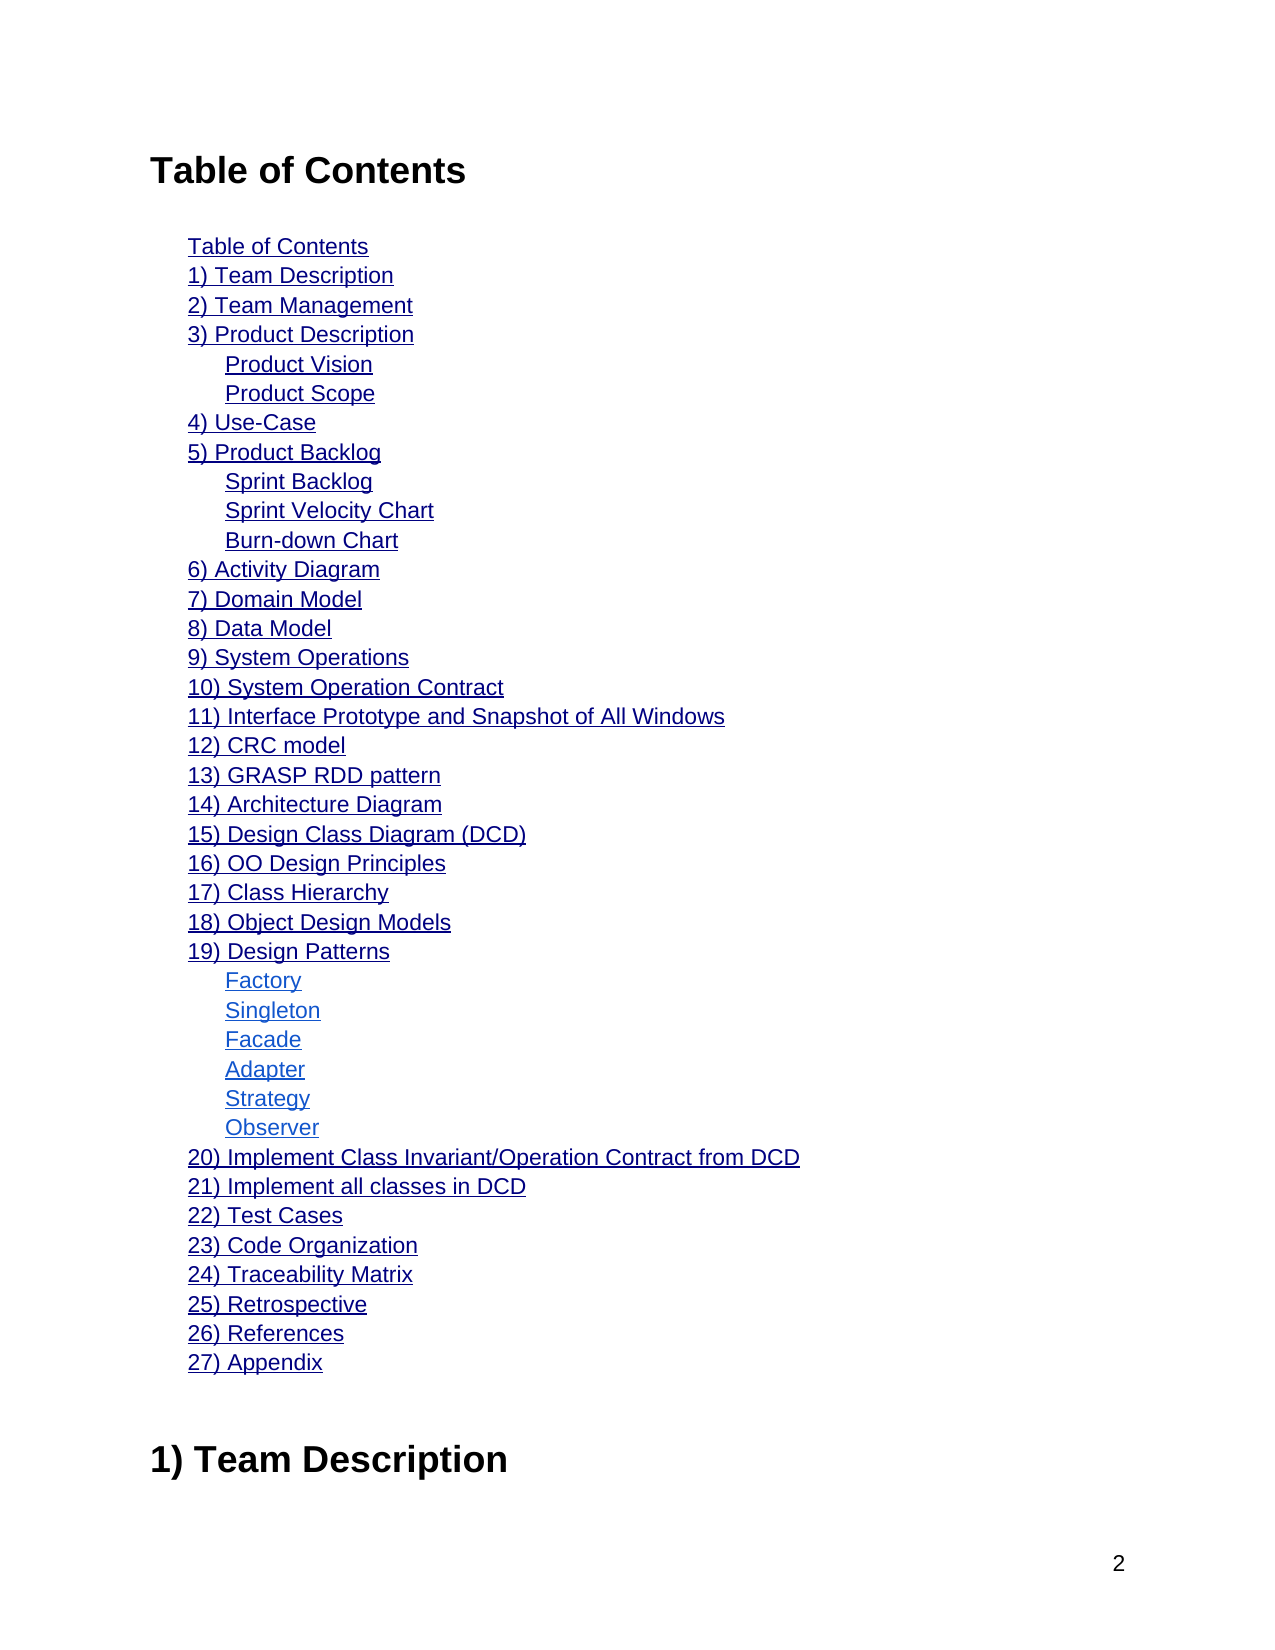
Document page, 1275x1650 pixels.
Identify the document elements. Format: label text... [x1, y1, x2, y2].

text Burn-down Chart [225, 527, 1125, 553]
text 6) Activity Diagram [187, 557, 1125, 582]
text 24) Traceability Matrix [187, 1262, 1125, 1287]
text 13) GRASP RDD pattern [187, 762, 1125, 788]
text Singleton [225, 997, 1125, 1023]
text 10) System Operation Contract [187, 674, 1125, 700]
text Observer [225, 1115, 1125, 1141]
text Strategy [225, 1086, 1125, 1111]
text Product Scope [225, 381, 1125, 406]
text 5) Product Backlog [187, 439, 1125, 465]
text Table of Contents [187, 234, 1125, 259]
subtitle 1) Team Description [150, 1438, 1125, 1480]
text 1) Team Description [187, 263, 1125, 289]
text 19) Design Patterns [187, 939, 1125, 964]
text 26) References [187, 1321, 1125, 1346]
text 25) Retrospective [187, 1291, 1125, 1317]
text 9) System Operations [187, 645, 1125, 671]
text Product Vision [225, 351, 1125, 377]
text Sprint Velocity Chart [225, 498, 1125, 524]
text 18) Object Design Models [187, 909, 1125, 935]
text Factory [225, 968, 1125, 994]
text 16) OO Design Principles [187, 851, 1125, 876]
text 17) Class Hierarchy [187, 880, 1125, 906]
text 8) Data Model [187, 616, 1125, 641]
text 11) Interface Prototype and Snapshot of All Windows [187, 704, 1125, 729]
text 22) Test Cases [187, 1203, 1125, 1229]
subtitle Table of Contents [150, 150, 1125, 192]
text 21) Implement all classes in DCD [187, 1174, 1125, 1199]
text 14) Architecture Diagram [187, 792, 1125, 817]
text 3) Product Description [187, 322, 1125, 347]
text 12) CRC model [187, 733, 1125, 759]
text 4) Use-Case [187, 410, 1125, 436]
text 15) Design Class Diagram (DCD) [187, 821, 1125, 847]
text Sprint Backlog [225, 469, 1125, 494]
text 2) Team Management [187, 292, 1125, 318]
text 23) Code Organization [187, 1232, 1125, 1258]
text 20) Implement Class Invariant/Operation Contract from DCD [187, 1144, 1125, 1170]
text Adapter [225, 1056, 1125, 1082]
text Facade [225, 1027, 1125, 1052]
text 7) Domain Model [187, 586, 1125, 612]
text 27) Appendix [187, 1350, 1125, 1376]
